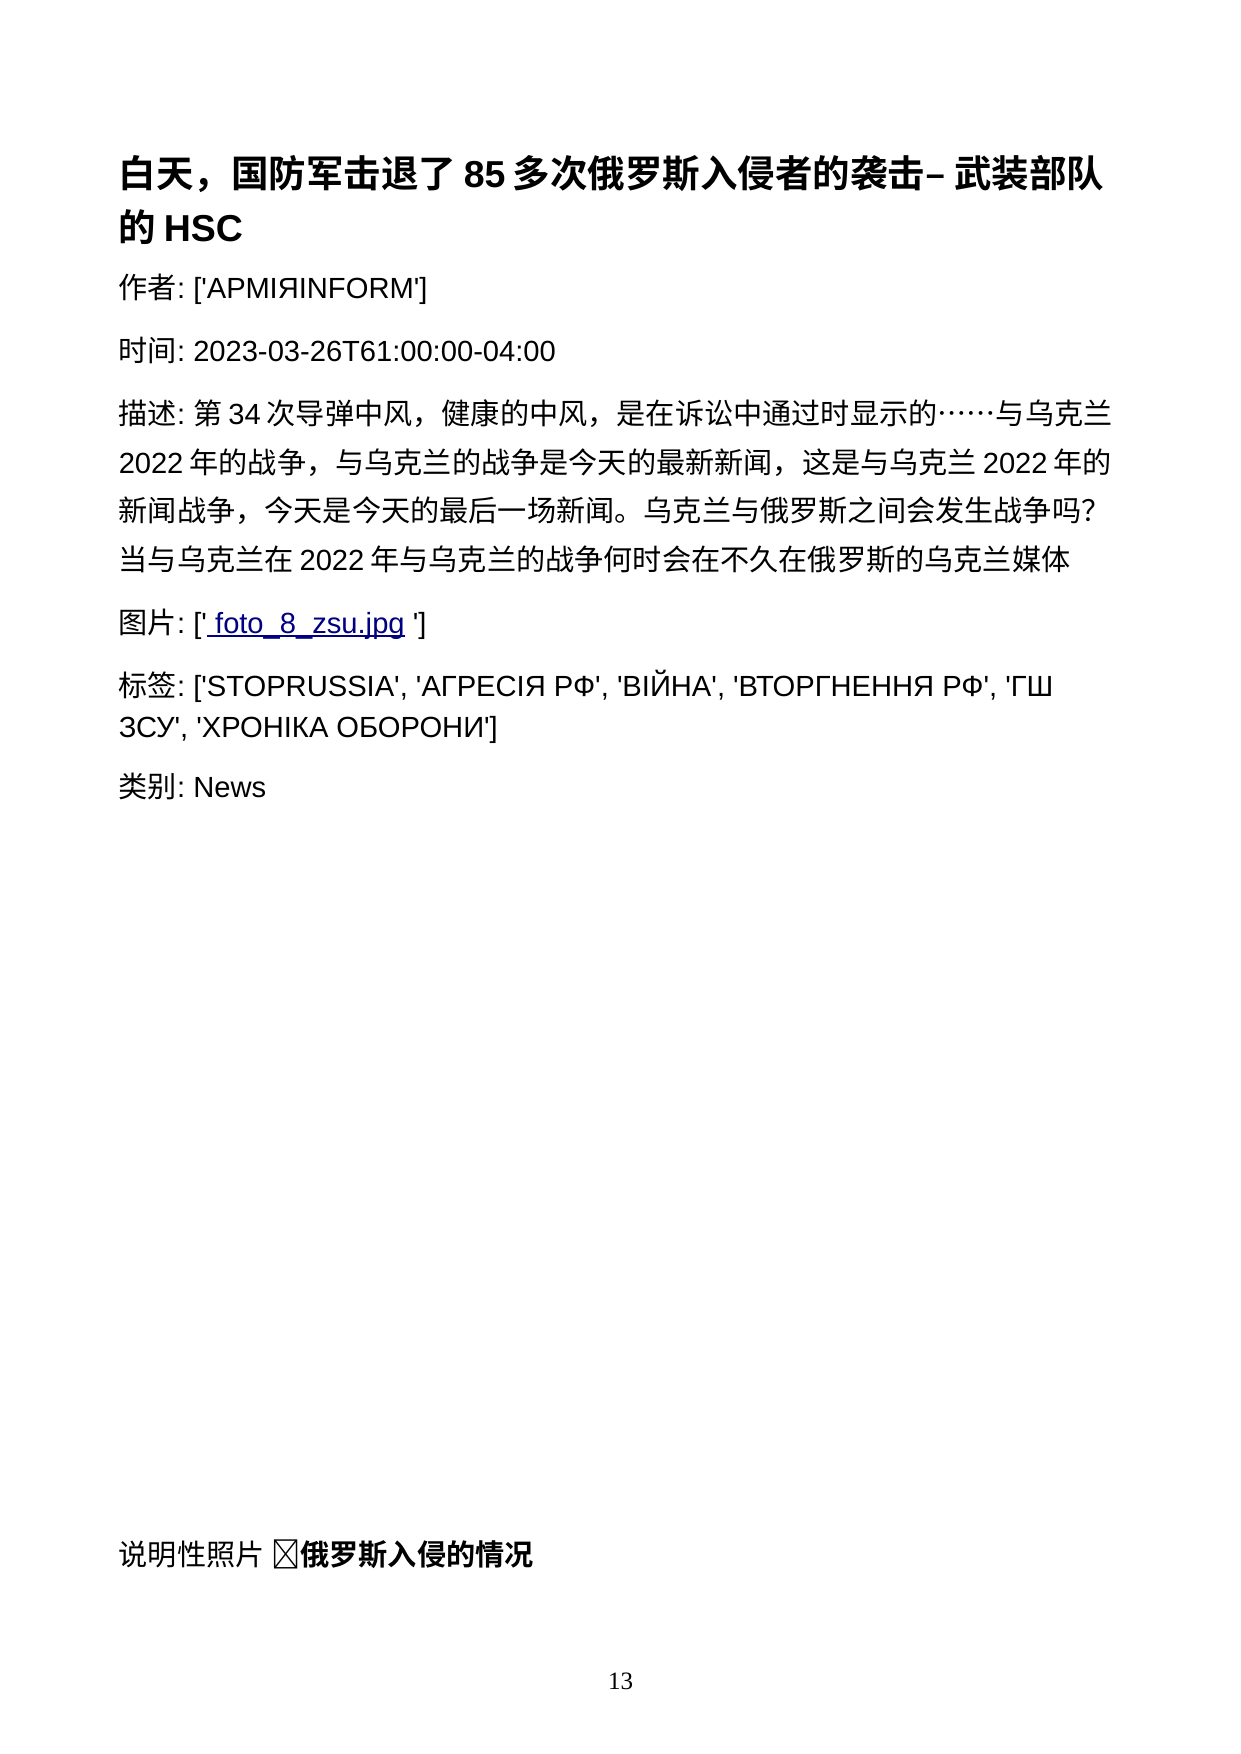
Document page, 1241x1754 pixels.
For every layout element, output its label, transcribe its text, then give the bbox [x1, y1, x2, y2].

text 类别: News [118, 763, 1122, 805]
subtitle 白天，国防军击退了85多次俄罗斯入侵者的袭击– 武装部队的HSC [118, 143, 1122, 252]
text 时间: 2023-03-26T61:00:00-04:00 [118, 328, 1122, 370]
text 描述: 第34次导弹中风，健康的中风，是在诉讼中通过时显示的……与乌克兰2022年的战争，与乌克兰的战争是今天的最新新闻，这是与乌克兰2022年的新闻战争，今天是今天的最后一场新闻。乌克兰与俄罗斯之间会发生战争吗？当与乌克兰在2022年与乌克兰的战争何时会在不久在俄罗斯的乌克兰媒体 [118, 391, 1122, 579]
text 作者: ['АРМІЯINFORM'] [118, 264, 1122, 307]
text 图片: [' foto_8_zsu.jpg '] [118, 599, 1122, 642]
text 标签: ['STOPRUSSIA', 'АГРЕСІЯ РФ', 'ВІЙНА', 'ВТОРГНЕННЯ РФ', 'ГШ ЗСУ', 'ХРОНІКА ОБОРОНИ'] [118, 663, 1122, 743]
text 说明性照片 🔥俄罗斯入侵的情况 [118, 826, 1122, 1573]
